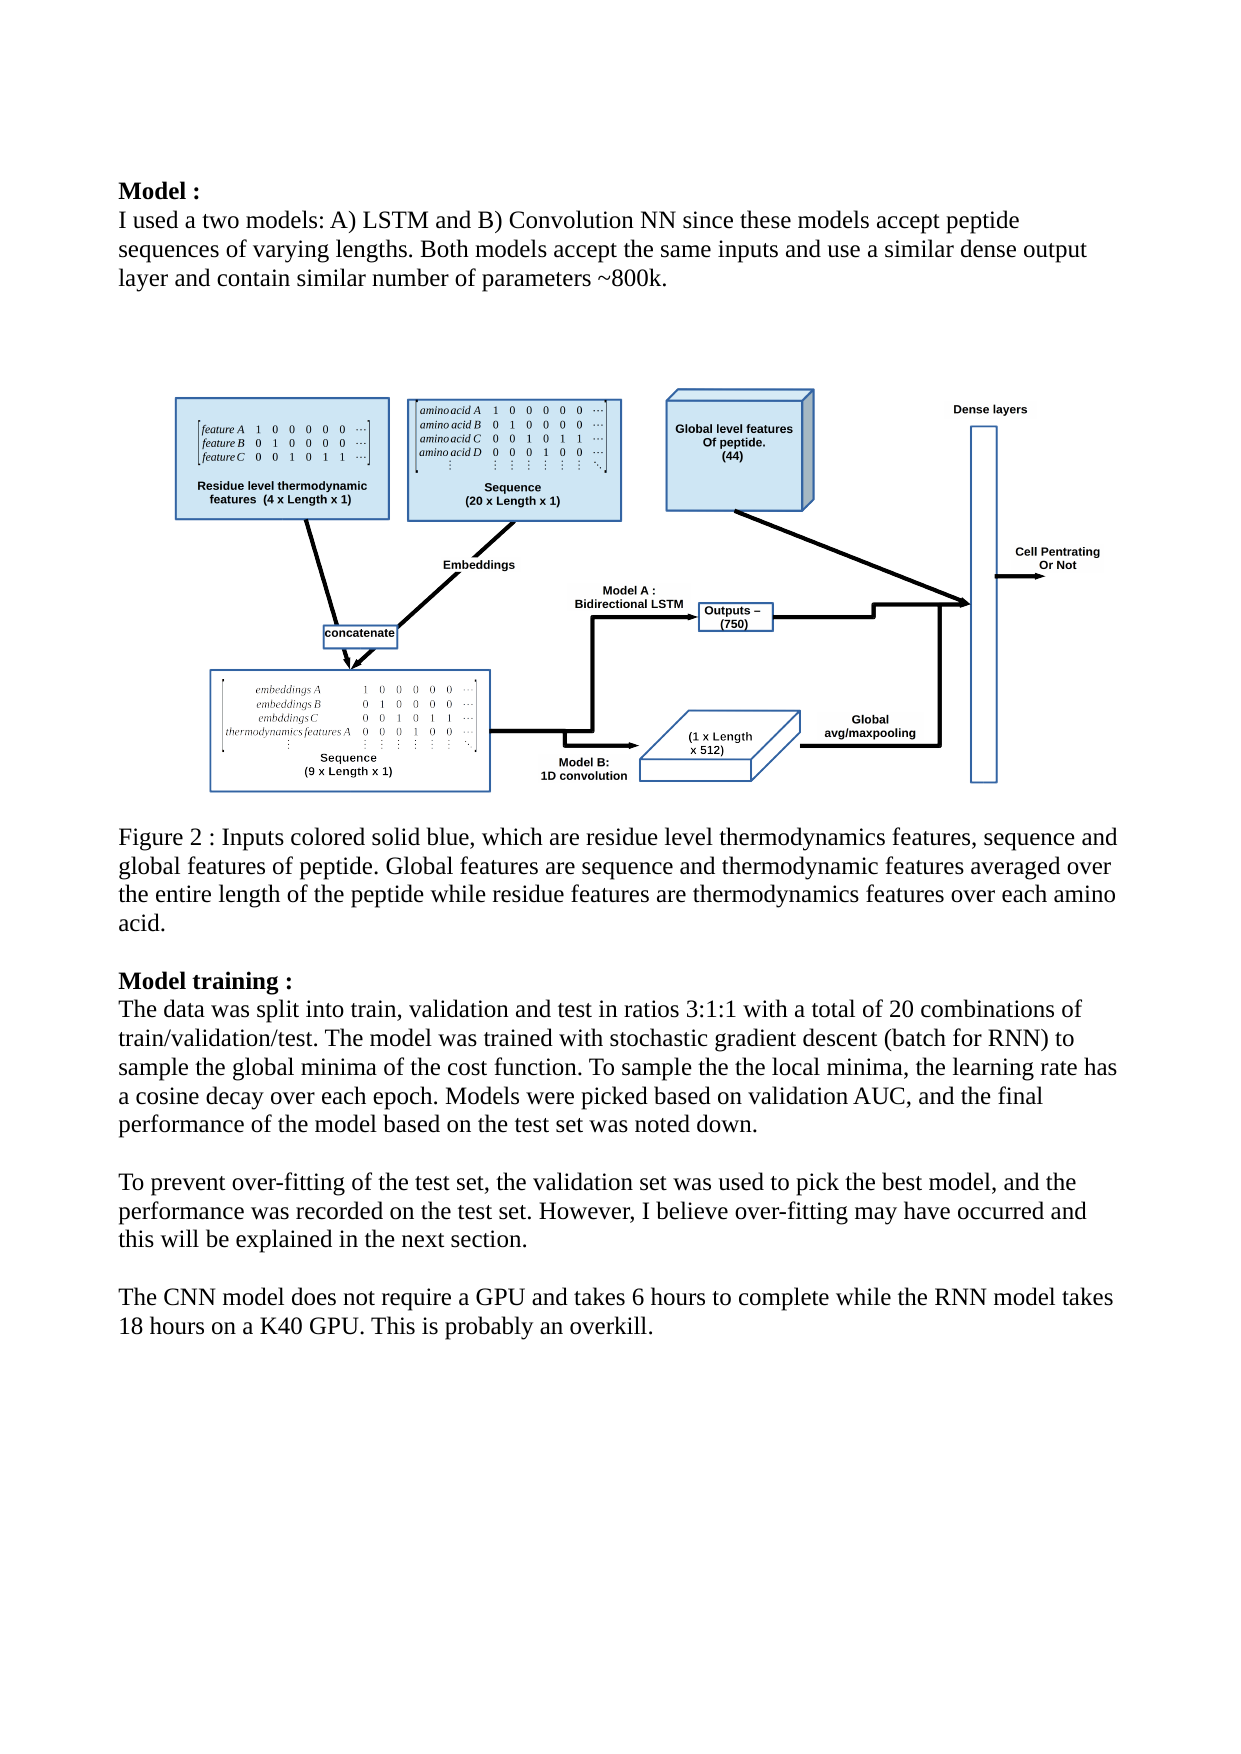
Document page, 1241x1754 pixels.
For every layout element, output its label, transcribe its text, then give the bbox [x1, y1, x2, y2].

text Figure 2 : Inputs colored solid blue, which are residue level thermodynamics features, sequence and global features of peptide. Global features are sequence and thermodynamic features averaged over the entire length of the peptide while residue features are thermodynamics features over each amino acid. [118, 822, 1122, 937]
text The CNN model does not require a GPU and takes 6 hours to complete while the RNN model takes 18 hours on a K40 GPU. This is probably an overkill. [118, 1282, 1122, 1339]
text Model training : [118, 966, 1122, 994]
text Model : [118, 176, 1122, 205]
text To prevent over-fitting of the test set, the validation set was used to pick the best model, and the performance was recorded on the test set. However, I believe over-fitting may have occurred and this will be explained in the next section. [118, 1167, 1122, 1253]
picture [118, 320, 1122, 822]
text The data was split into train, validation and test in ratios 3:1:1 with a total of 20 combinations of train/validation/test. The model was trained with stochastic gradient descent (batch for RNN) to sample the global minima of the cost function. To sample the the local minima, the learning rate has a cosine decay over each epoch. Models were picked based on validation AUC, and the final performance of the model based on the test set was noted down. [118, 994, 1122, 1138]
text I used a two models: A) LSTM and B) Convolution NN since these models accept peptide sequences of varying lengths. Both models accept the same inputs and use a similar dense output layer and contain similar number of parameters ~800k. [118, 205, 1122, 291]
